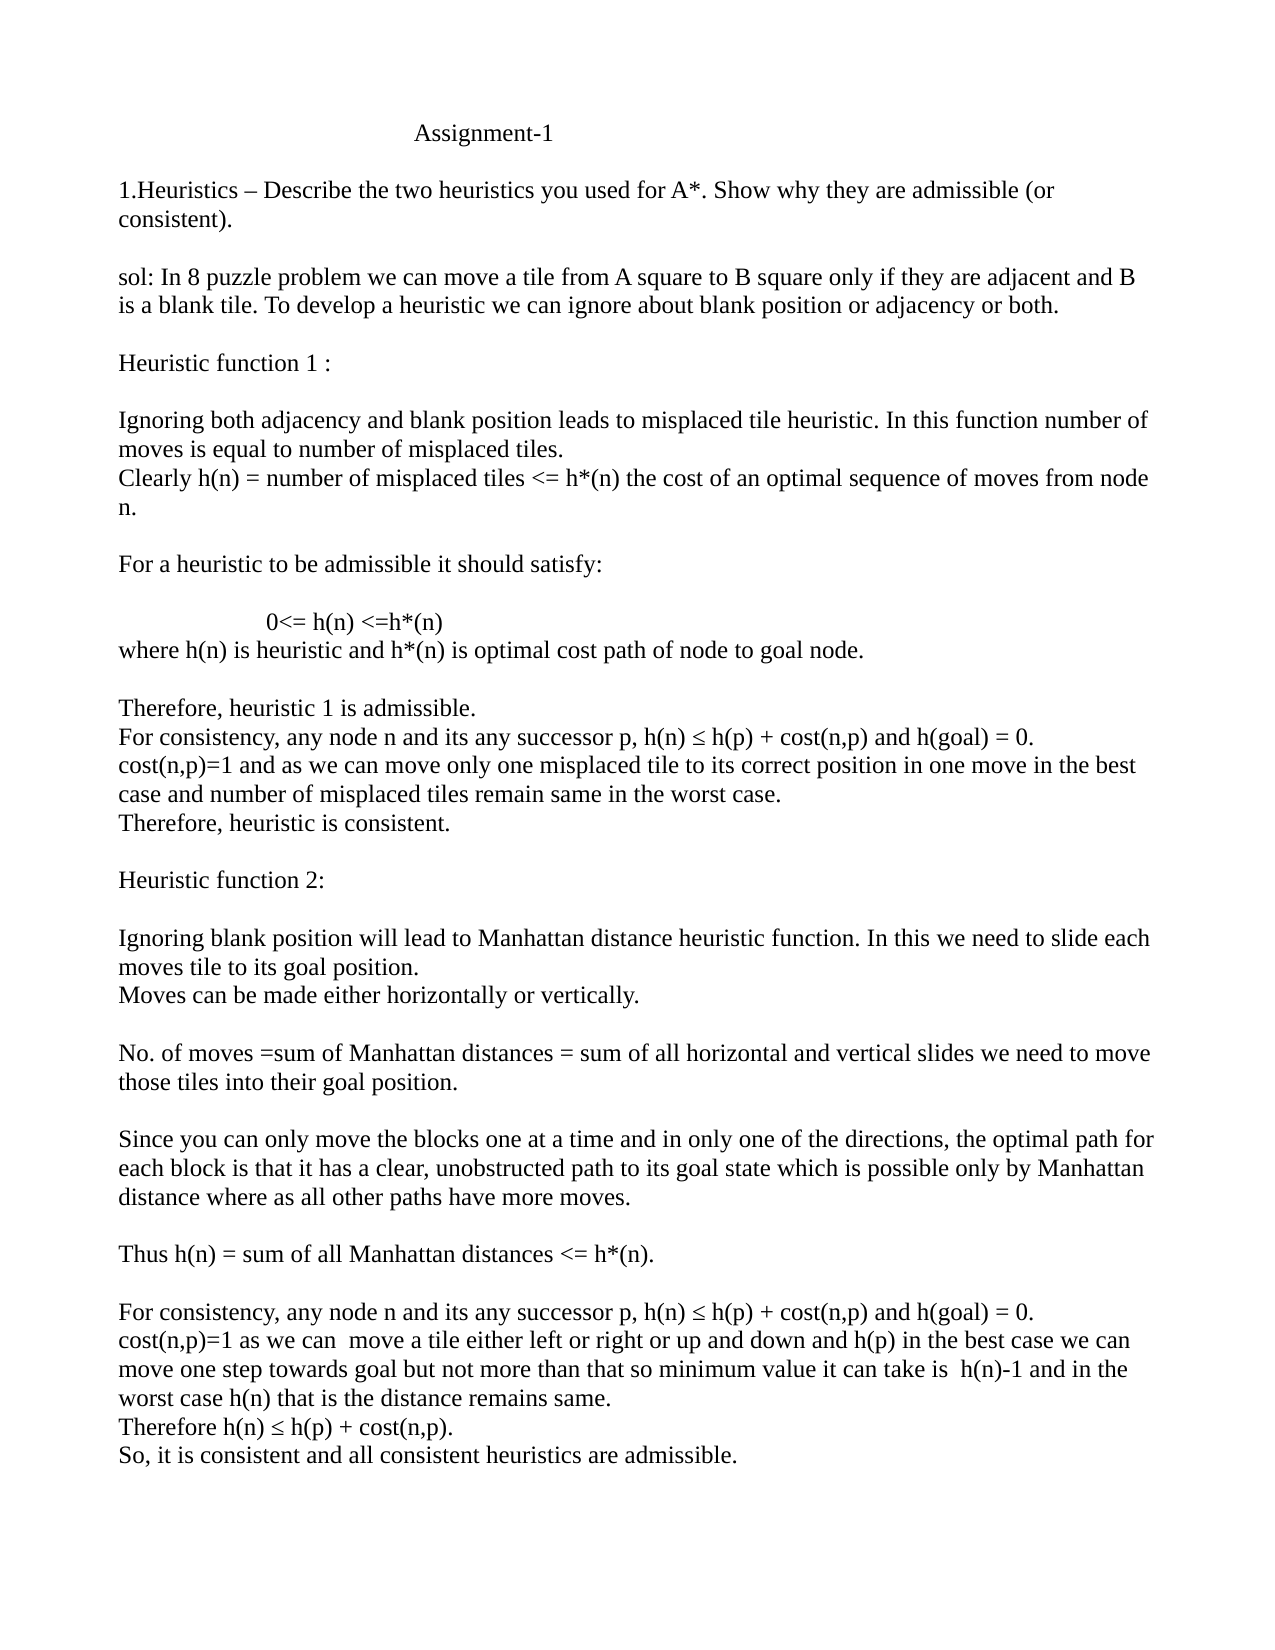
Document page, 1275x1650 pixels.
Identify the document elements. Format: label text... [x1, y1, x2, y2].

text Ignoring both adjacency and blank position leads to misplaced tile heuristic. In this function number of moves is equal to number of misplaced tiles. [118, 406, 1157, 463]
text Assignment-1 [118, 118, 1157, 147]
text No. of moves =sum of Manhattan distances = sum of all horizontal and vertical slides we need to move those tiles into their goal position. [118, 1038, 1157, 1096]
text Therefore h(n) ≤ h(p) + cost(n,p). [118, 1412, 1157, 1441]
text 1.Heuristics – Describe the two heuristics you used for A*. Show why they are admissible (or consistent). [118, 176, 1157, 233]
text Heuristic function 2: [118, 866, 1157, 894]
text Therefore, heuristic 1 is admissible. [118, 693, 1157, 722]
text where h(n) is heuristic and h*(n) is optimal cost path of node to goal node. [118, 636, 1157, 664]
text cost(n,p)=1 and as we can move only one misplaced tile to its correct position in one move in the best case and number of misplaced tiles remain same in the worst case. [118, 751, 1157, 808]
text For a heuristic to be admissible it should satisfy: [118, 549, 1157, 578]
text cost(n,p)=1 as we can move a tile either left or right or up and down and h(p) in the best case we can move one step towards goal but not more than that so minimum value it can take is h(n)-1 and in the worst case h(n) that is the distance remains same. [118, 1326, 1157, 1412]
text For consistency, any node n and its any successor p, h(n) ≤ h(p) + cost(n,p) and h(goal) = 0. [118, 1297, 1157, 1326]
text 0<= h(n) <=h*(n) [118, 607, 1157, 636]
text Thus h(n) = sum of all Manhattan distances <= h*(n). [118, 1239, 1157, 1268]
text Therefore, heuristic is consistent. [118, 808, 1157, 837]
text For consistency, any node n and its any successor p, h(n) ≤ h(p) + cost(n,p) and h(goal) = 0. [118, 722, 1157, 751]
text Since you can only move the blocks one at a time and in only one of the directions, the optimal path for each block is that it has a clear, unobstructed path to its goal state which is possible only by Manhattan distance where as all other paths have more moves. [118, 1124, 1157, 1211]
text Moves can be made either horizontally or vertically. [118, 981, 1157, 1009]
text So, it is consistent and all consistent heuristics are admissible. [118, 1441, 1157, 1469]
text Heuristic function 1 : [118, 348, 1157, 377]
text sol: In 8 puzzle problem we can move a tile from A square to B square only if they are adjacent and B is a blank tile. To develop a heuristic we can ignore about blank position or adjacency or both. [118, 262, 1157, 319]
text Clearly h(n) = number of misplaced tiles <= h*(n) the cost of an optimal sequence of moves from node n. [118, 463, 1157, 521]
text Ignoring blank position will lead to Manhattan distance heuristic function. In this we need to slide each moves tile to its goal position. [118, 923, 1157, 981]
